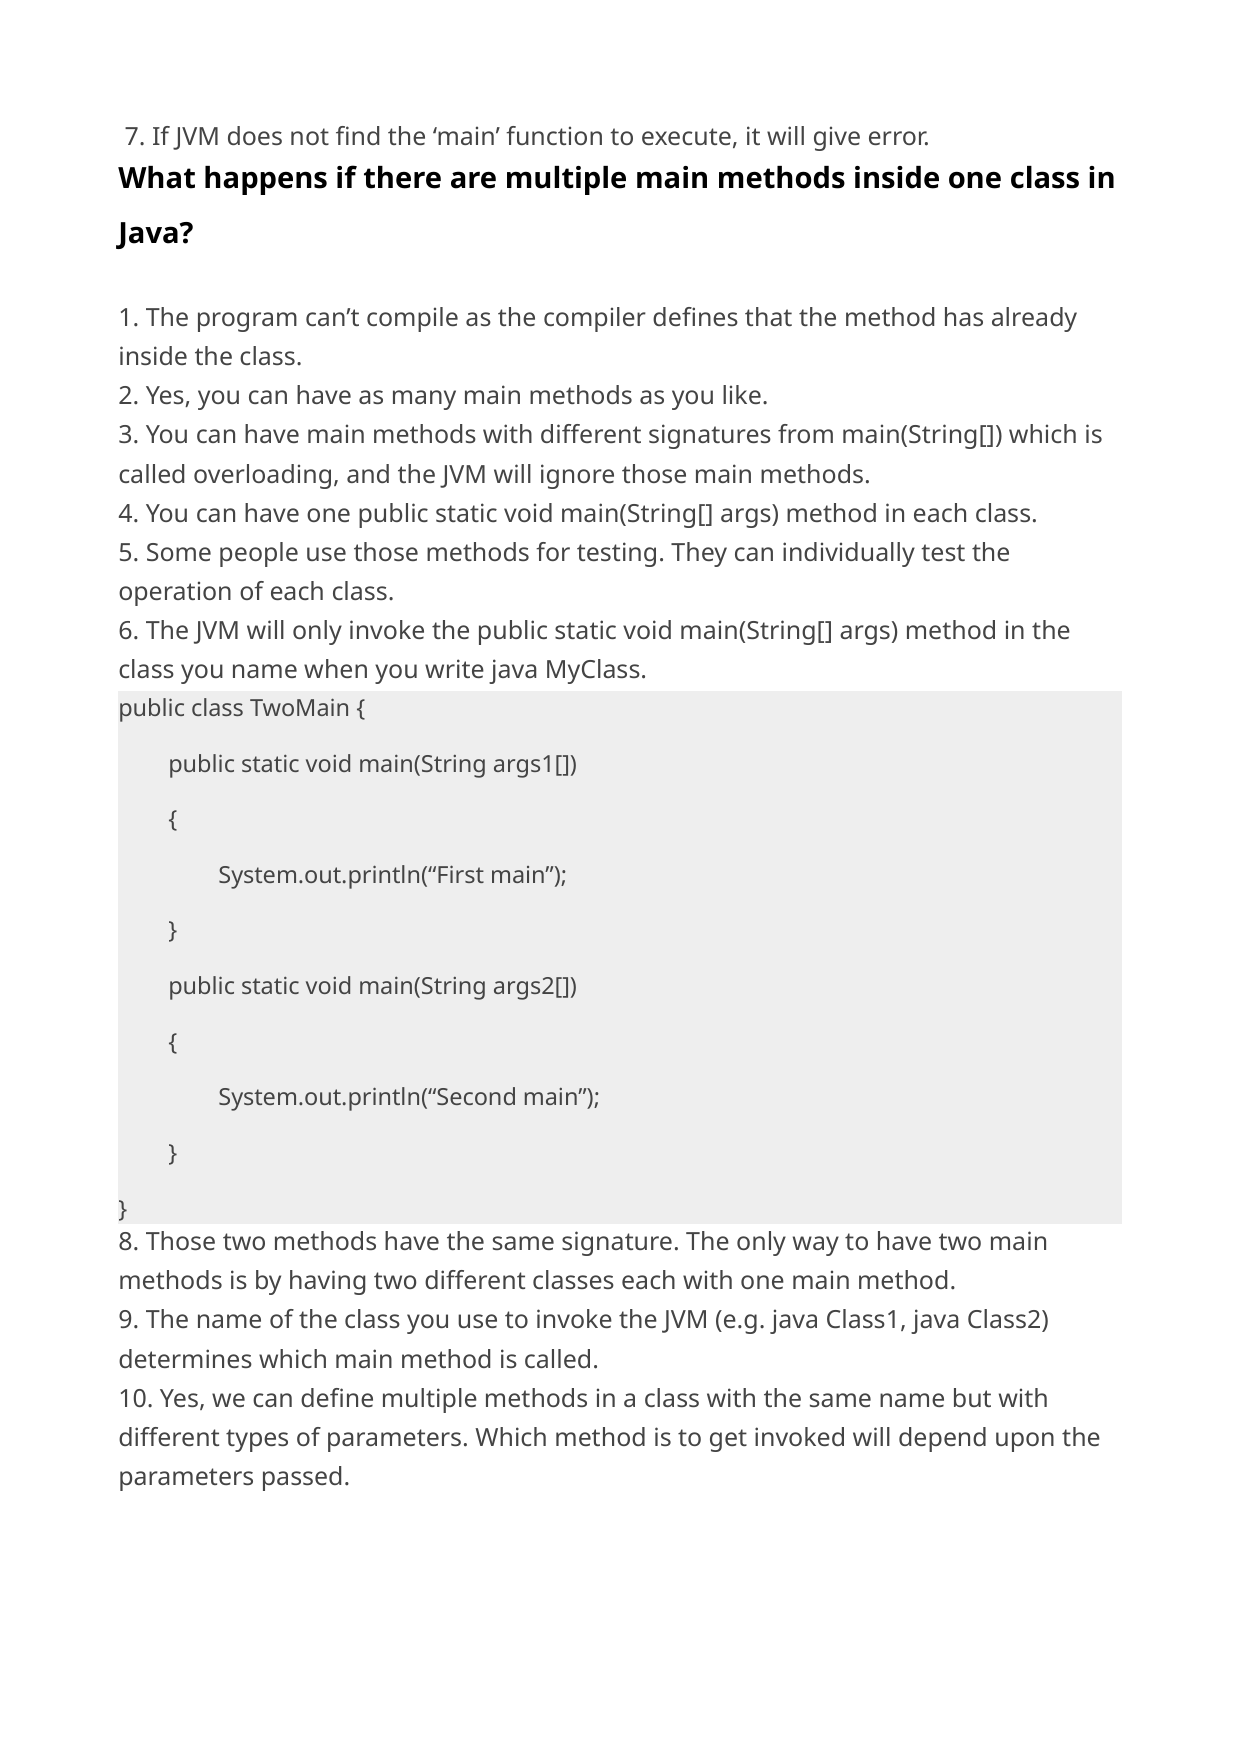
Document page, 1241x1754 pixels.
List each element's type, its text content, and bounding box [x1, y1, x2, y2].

text 6. The JVM will only invoke the public static void main(String[] args) method in the class you name when you write java MyClass. [118, 613, 1122, 686]
text 8. Those two methods have the same signature. The only way to have two main methods is by having two different classes each with one main method. [118, 1224, 1122, 1297]
text System.out.println(“First main”); [118, 858, 1122, 890]
text 2. Yes, you can have as many main methods as you like. [118, 378, 1122, 412]
text 3. You can have main methods with different signatures from main(String[]) which is called overloading, and the JVM will ignore those main methods. [118, 417, 1122, 490]
text public static void main(String args1[]) [118, 747, 1122, 779]
text { [118, 1025, 1122, 1057]
text } [118, 914, 1122, 946]
text 9. The name of the class you use to invoke the JVM (e.g. java Class1, java Class2) determines which main method is called. [118, 1302, 1122, 1375]
text 10. Yes, we can define multiple methods in a class with the same name but with different types of parameters. Which method is to get invoked will depend upon the parameters passed. [118, 1381, 1122, 1493]
text 1. The program can’t compile as the compiler defines that the method has already inside the class. [118, 299, 1122, 373]
text public class TwoMain { [118, 691, 1122, 723]
text 7. If JVM does not find the ‘main’ function to execute, it will give error. [118, 118, 1122, 152]
text } [118, 1136, 1122, 1168]
subtitle What happens if there are multiple main methods inside one class in Java? [118, 157, 1122, 252]
text } [118, 1192, 1122, 1224]
text System.out.println(“Second main”); [118, 1081, 1122, 1113]
text 5. Some people use those methods for testing. They can individually test the operation of each class. [118, 534, 1122, 608]
text { [118, 802, 1122, 834]
text public static void main(String args2[]) [118, 969, 1122, 1001]
text 4. You can have one public static void main(String[] args) method in each class. [118, 495, 1122, 529]
